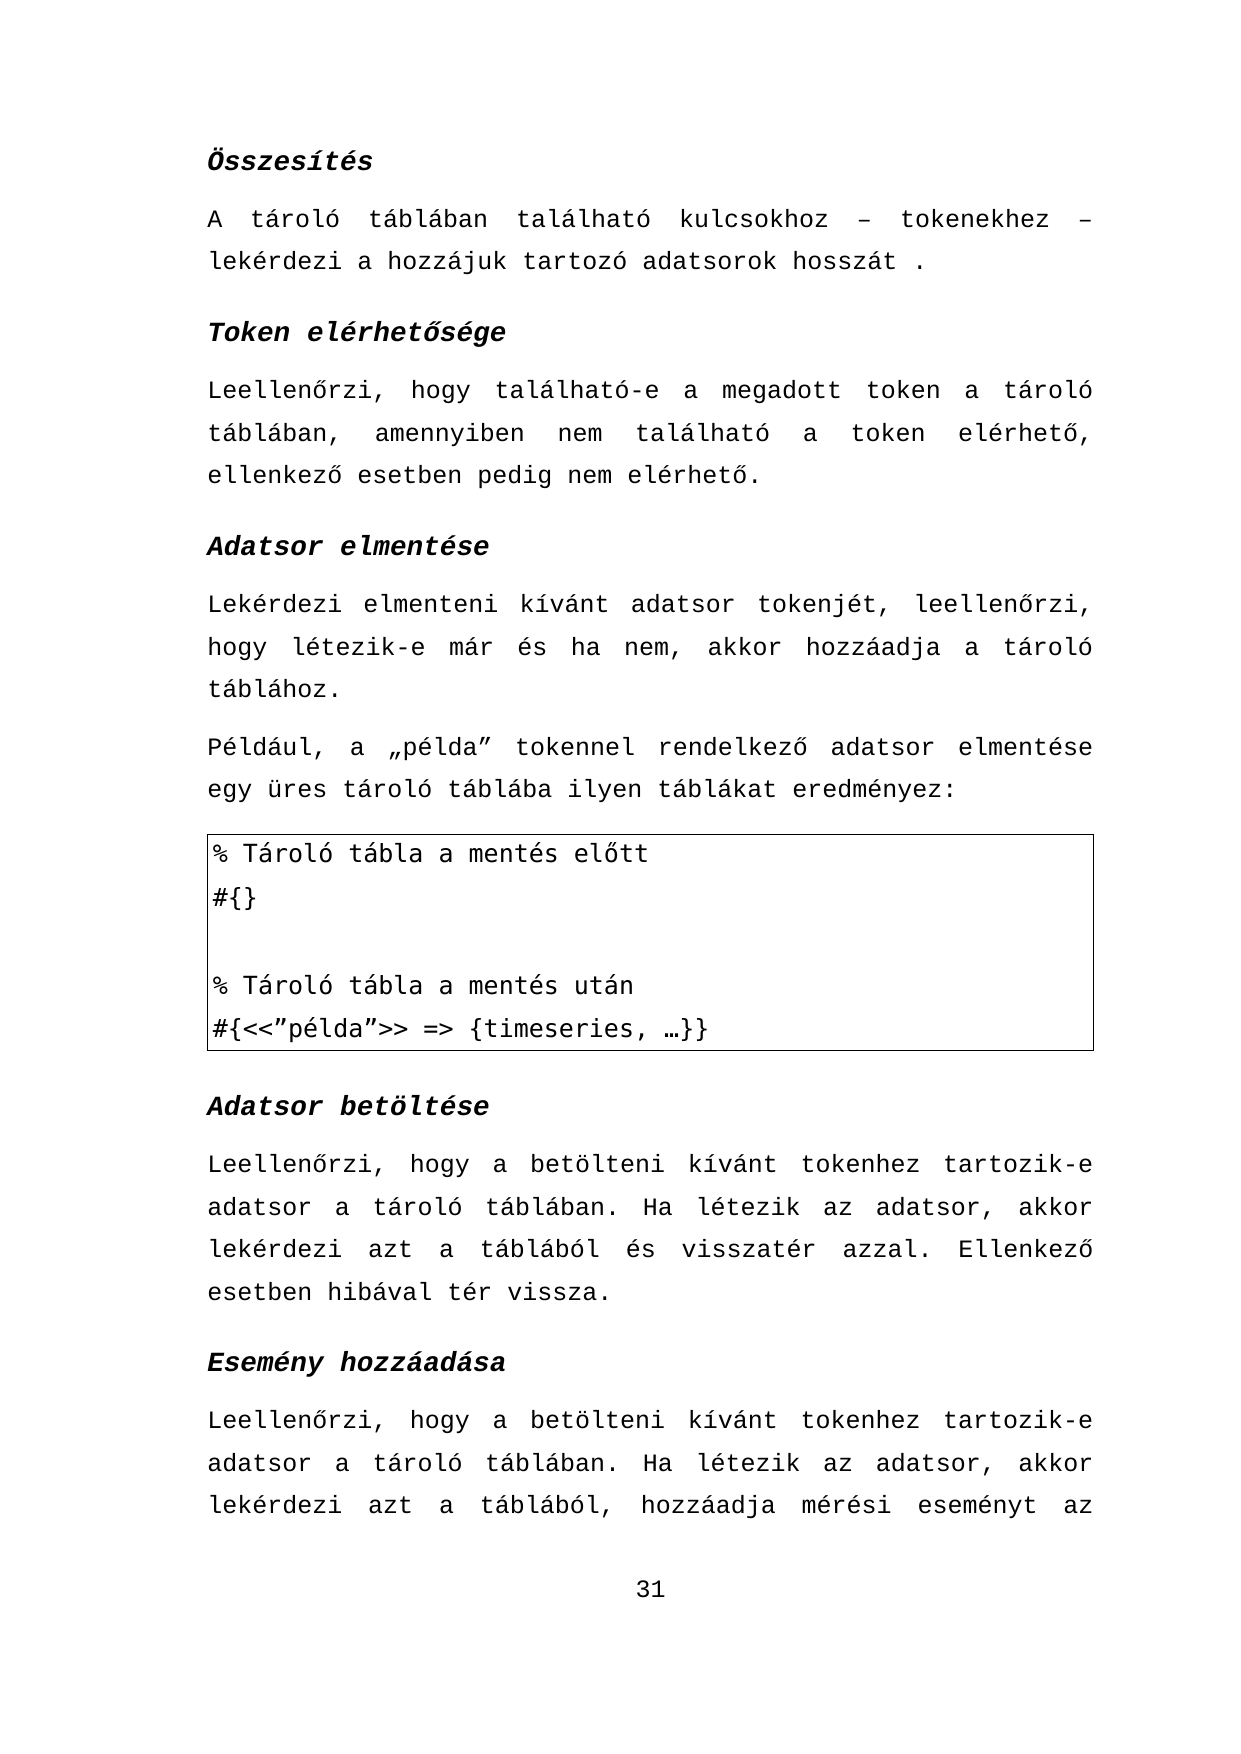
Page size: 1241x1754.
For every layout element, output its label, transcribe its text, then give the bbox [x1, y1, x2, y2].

text Leellenőrzi, hogy található-e a megadott token a tároló táblában, amennyiben nem található a token elérhető, ellenkező esetben pedig nem elérhető. [207, 378, 1093, 491]
table_header % Tároló tábla a mentés előtt #{} % Tároló tábla a mentés után #{<<”példa”>> => {timeseries, …}} [208, 835, 1093, 1049]
text A tároló táblában található kulcsokhoz – tokenekhez – lekérdezi a hozzájuk tartozó adatsorok hosszát . [207, 206, 1093, 277]
text Például, a „példa” tokennel rendelkező adatsor elmentése egy üres tároló táblába ilyen táblákat eredményez: [207, 734, 1093, 805]
subtitle Token elérhetősége [207, 318, 1093, 350]
subtitle Esemény hozzáadása [207, 1349, 1093, 1380]
subtitle Adatsor betöltése [207, 1092, 1093, 1123]
text Leellenőrzi, hogy a betölteni kívánt tokenhez tartozik-e adatsor a tároló táblában. Ha létezik az adatsor, akkor lekérdezi azt a táblából és visszatér azzal. Ellenkező esetben hibával tér vissza. [207, 1152, 1093, 1307]
text Leellenőrzi, hogy a betölteni kívánt tokenhez tartozik-e adatsor a tároló táblában. Ha létezik az adatsor, akkor lekérdezi azt a táblából, hozzáadja mérési eseményt az [207, 1408, 1093, 1521]
text Lekérdezi elmenteni kívánt adatsor tokenjét, leellenőrzi, hogy létezik-e már és ha nem, akkor hozzáadja a tároló táblához. [207, 592, 1093, 705]
subtitle Adatsor elmentése [207, 533, 1093, 564]
subtitle Összesítés [207, 147, 1093, 178]
